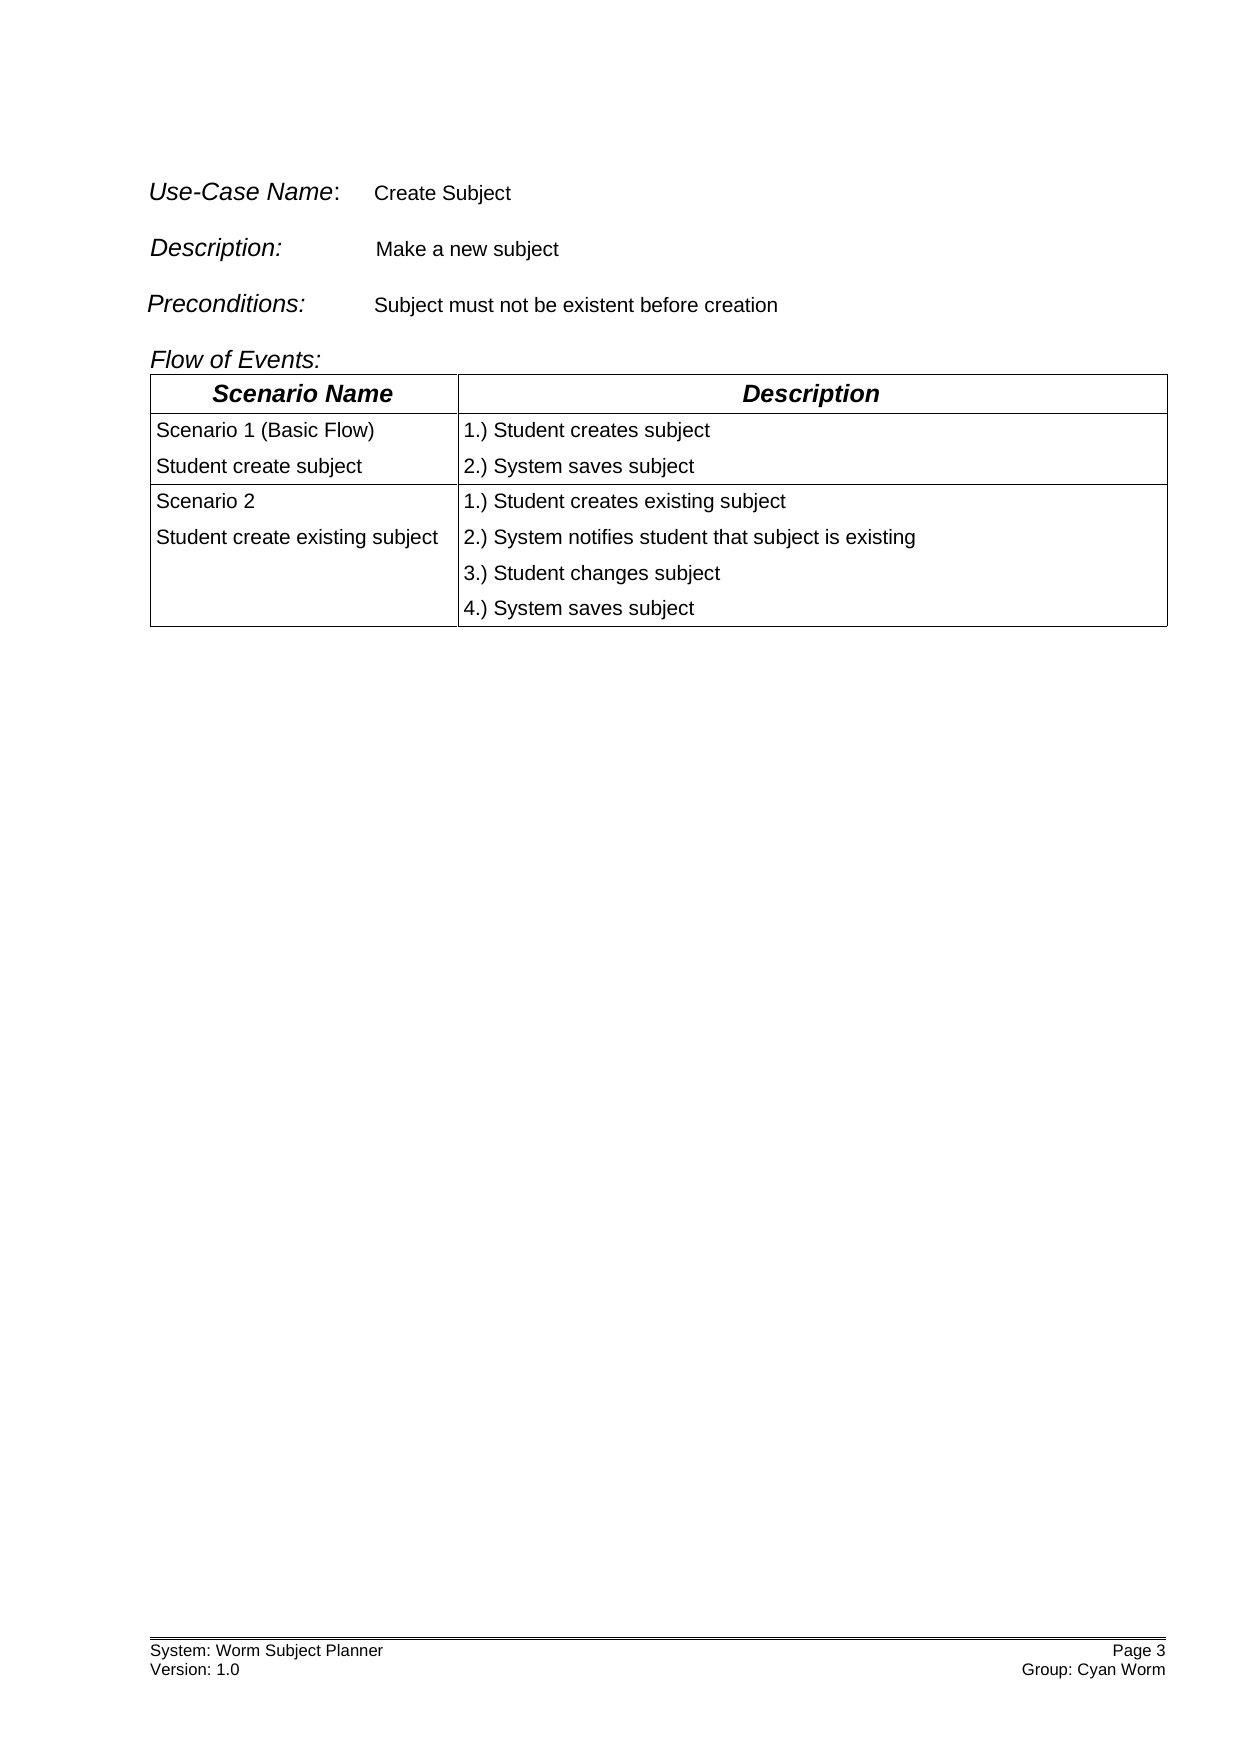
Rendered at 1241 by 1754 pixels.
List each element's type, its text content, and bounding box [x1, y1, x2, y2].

text Use-Case Name: Create Subject [148, 178, 1166, 206]
text Description: Make a new subject [150, 234, 1166, 262]
table_header Scenario Name [151, 375, 457, 413]
text Flow of Events: [150, 346, 1166, 374]
table_cell 1.) Student creates existing subject 2.) System notifies student that subject is existing 3.) Student changes subject 4.) System saves subject [459, 485, 1167, 626]
table_cell Scenario 1 (Basic Flow) Student create subject [151, 414, 457, 484]
text Preconditions: Subject must not be existent before creation [147, 290, 1166, 318]
table_cell 1.) Student creates subject 2.) System saves subject [459, 414, 1167, 484]
table_header Description [459, 375, 1167, 413]
table_cell Scenario 2 Student create existing subject [151, 485, 457, 626]
